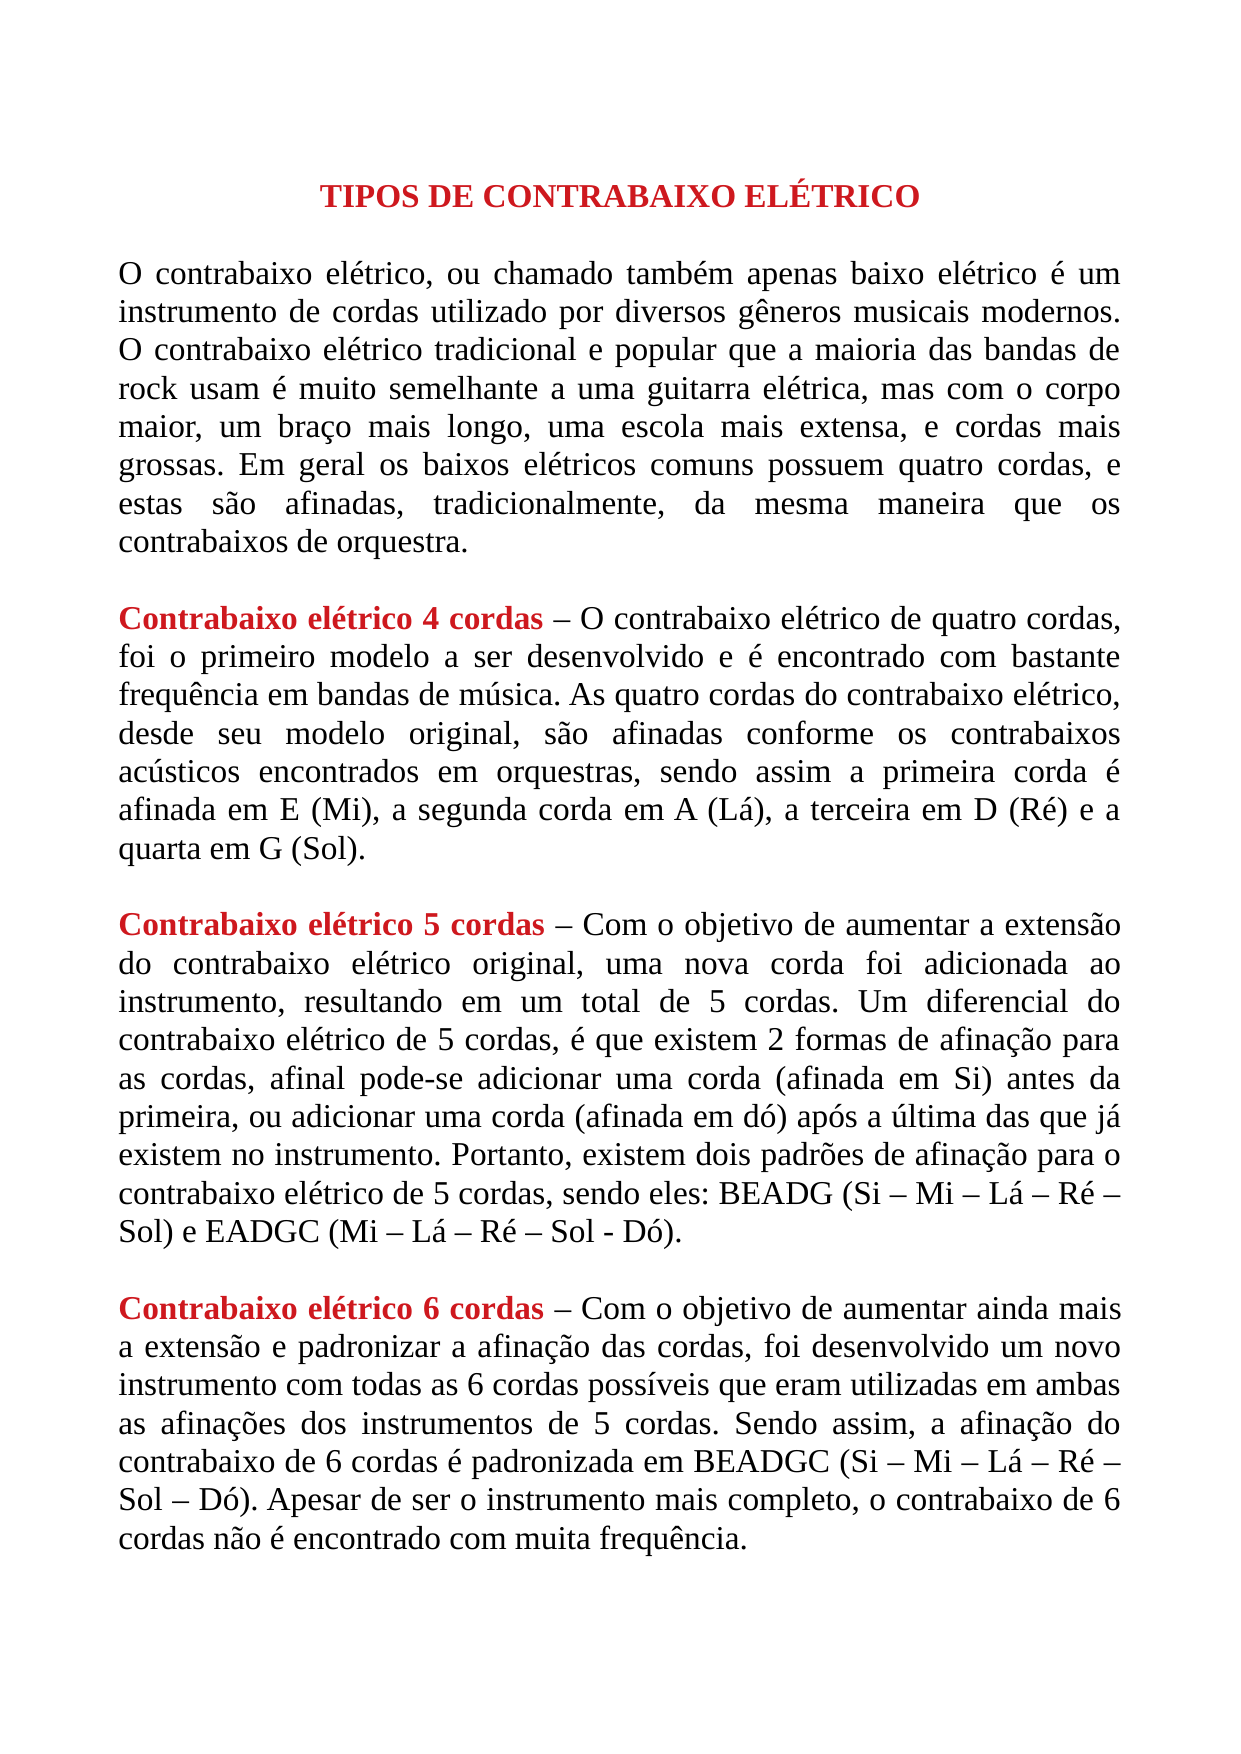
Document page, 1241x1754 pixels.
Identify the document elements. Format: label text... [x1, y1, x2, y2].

text Contrabaixo elétrico 4 cordas – O contrabaixo elétrico de quatro cordas, foi o primeiro modelo a ser desenvolvido e é encontrado com bastante frequência em bandas de música. As quatro cordas do contrabaixo elétrico, desde seu modelo original, são afinadas conforme os contrabaixos acústicos encontrados em orquestras, sendo assim a primeira corda é afinada em E (Mi), a segunda corda em A (Lá), a terceira em D (Ré) e a quarta em G (Sol). [118, 598, 1122, 866]
text O contrabaixo elétrico, ou chamado também apenas baixo elétrico é um instrumento de cordas utilizado por diversos gêneros musicais modernos. O contrabaixo elétrico tradicional e popular que a maioria das bandas de rock usam é muito semelhante a uma guitarra elétrica, mas com o corpo maior, um braço mais longo, uma escola mais extensa, e cordas mais grossas. Em geral os baixos elétricos comuns possuem quatro cordas, e estas são afinadas, tradicionalmente, da mesma maneira que os contrabaixos de orquestra. [118, 253, 1122, 560]
text Contrabaixo elétrico 5 cordas – Com o objetivo de aumentar a extensão do contrabaixo elétrico original, uma nova corda foi adicionada ao instrumento, resultando em um total de 5 cordas. Um diferencial do contrabaixo elétrico de 5 cordas, é que existem 2 formas de afinação para as cordas, afinal pode-se adicionar uma corda (afinada em Si) antes da primeira, ou adicionar uma corda (afinada em dó) após a última das que já existem no instrumento. Portanto, existem dois padrões de afinação para o contrabaixo elétrico de 5 cordas, sendo eles: BEADG (Si – Mi – Lá – Ré – Sol) e EADGC (Mi – Lá – Ré – Sol - Dó). [118, 905, 1122, 1250]
text Contrabaixo elétrico 6 cordas – Com o objetivo de aumentar ainda mais a extensão e padronizar a afinação das cordas, foi desenvolvido um novo instrumento com todas as 6 cordas possíveis que eram utilizadas em ambas as afinações dos instrumentos de 5 cordas. Sendo assim, a afinação do contrabaixo de 6 cordas é padronizada em BEADGC (Si – Mi – Lá – Ré – Sol – Dó). Apesar de ser o instrumento mais completo, o contrabaixo de 6 cordas não é encontrado com muita frequência. [118, 1288, 1122, 1556]
text TIPOS DE CONTRABAIXO ELÉTRICO [118, 176, 1122, 215]
